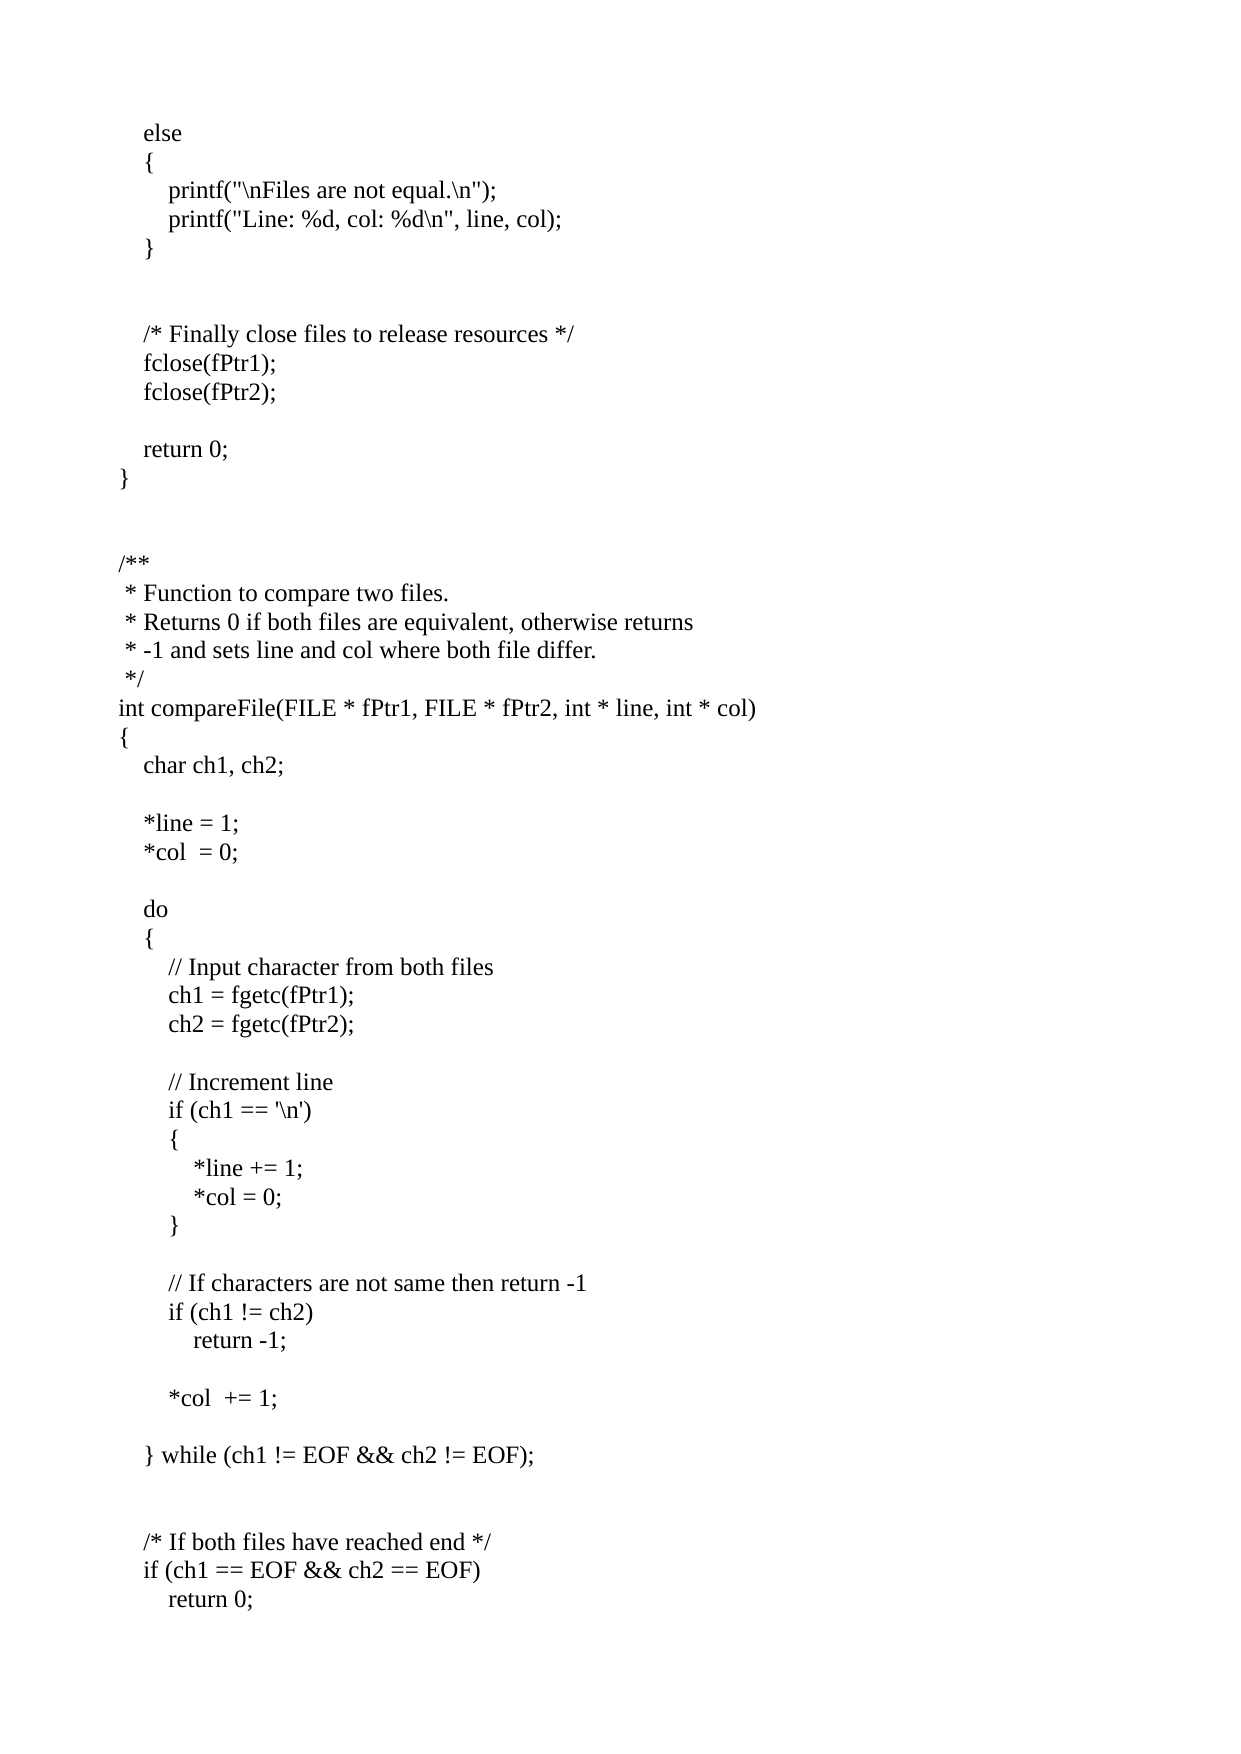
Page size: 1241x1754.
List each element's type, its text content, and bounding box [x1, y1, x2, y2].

text return 0; [118, 434, 1122, 463]
text // If characters are not same then return -1 [118, 1268, 1122, 1297]
text *col += 1; [118, 1383, 1122, 1412]
text ch2 = fgetc(fPtr2); [118, 1009, 1122, 1038]
text // Input character from both files [118, 952, 1122, 981]
text *line = 1; [118, 808, 1122, 837]
text printf("\nFiles are not equal.\n"); [118, 176, 1122, 204]
text do [118, 894, 1122, 923]
text return 0; [118, 1584, 1122, 1613]
text * -1 and sets line and col where both file differ. [118, 636, 1122, 664]
text if (ch1 != ch2) [118, 1297, 1122, 1326]
text } while (ch1 != EOF && ch2 != EOF); [118, 1441, 1122, 1469]
text if (ch1 == '\n') [118, 1096, 1122, 1124]
text * Returns 0 if both files are equivalent, otherwise returns [118, 607, 1122, 636]
text ch1 = fgetc(fPtr1); [118, 981, 1122, 1009]
text int compareFile(FILE * fPtr1, FILE * fPtr2, int * line, int * col) [118, 693, 1122, 722]
text *col = 0; [118, 1182, 1122, 1211]
text /* Finally close files to release resources */ [118, 319, 1122, 348]
text *col = 0; [118, 837, 1122, 866]
text fclose(fPtr1); [118, 348, 1122, 377]
text printf("Line: %d, col: %d\n", line, col); [118, 204, 1122, 233]
text } [118, 1211, 1122, 1239]
text { [118, 923, 1122, 952]
text */ [118, 664, 1122, 693]
text { [118, 1124, 1122, 1153]
text { [118, 722, 1122, 751]
text *line += 1; [118, 1153, 1122, 1182]
text else [118, 118, 1122, 147]
text return -1; [118, 1326, 1122, 1354]
text fclose(fPtr2); [118, 377, 1122, 406]
text // Increment line [118, 1067, 1122, 1096]
text } [118, 233, 1122, 262]
text /** [118, 549, 1122, 578]
text } [118, 463, 1122, 492]
text * Function to compare two files. [118, 578, 1122, 607]
text if (ch1 == EOF && ch2 == EOF) [118, 1556, 1122, 1584]
text /* If both files have reached end */ [118, 1527, 1122, 1556]
text { [118, 147, 1122, 176]
text char ch1, ch2; [118, 751, 1122, 779]
